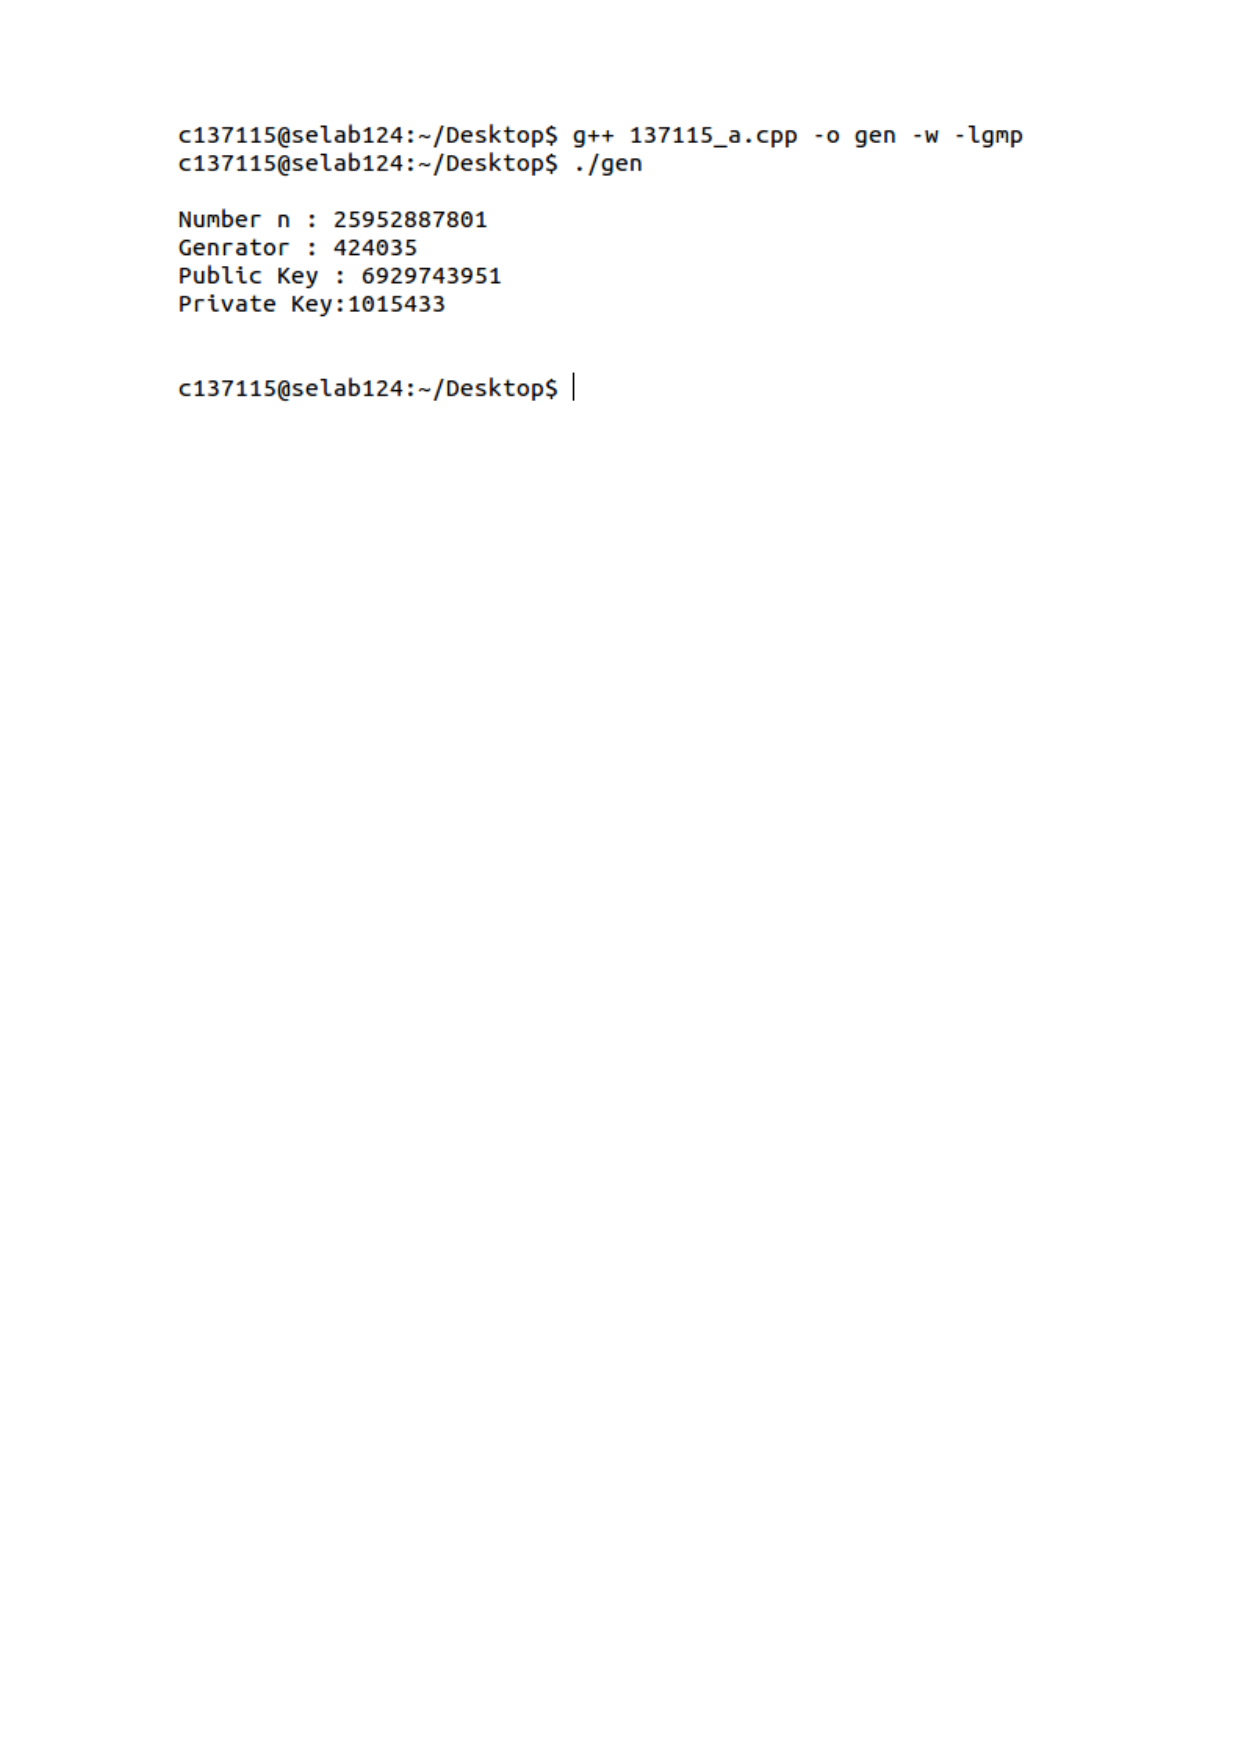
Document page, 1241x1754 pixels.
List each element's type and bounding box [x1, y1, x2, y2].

picture [177, 118, 1063, 1003]
